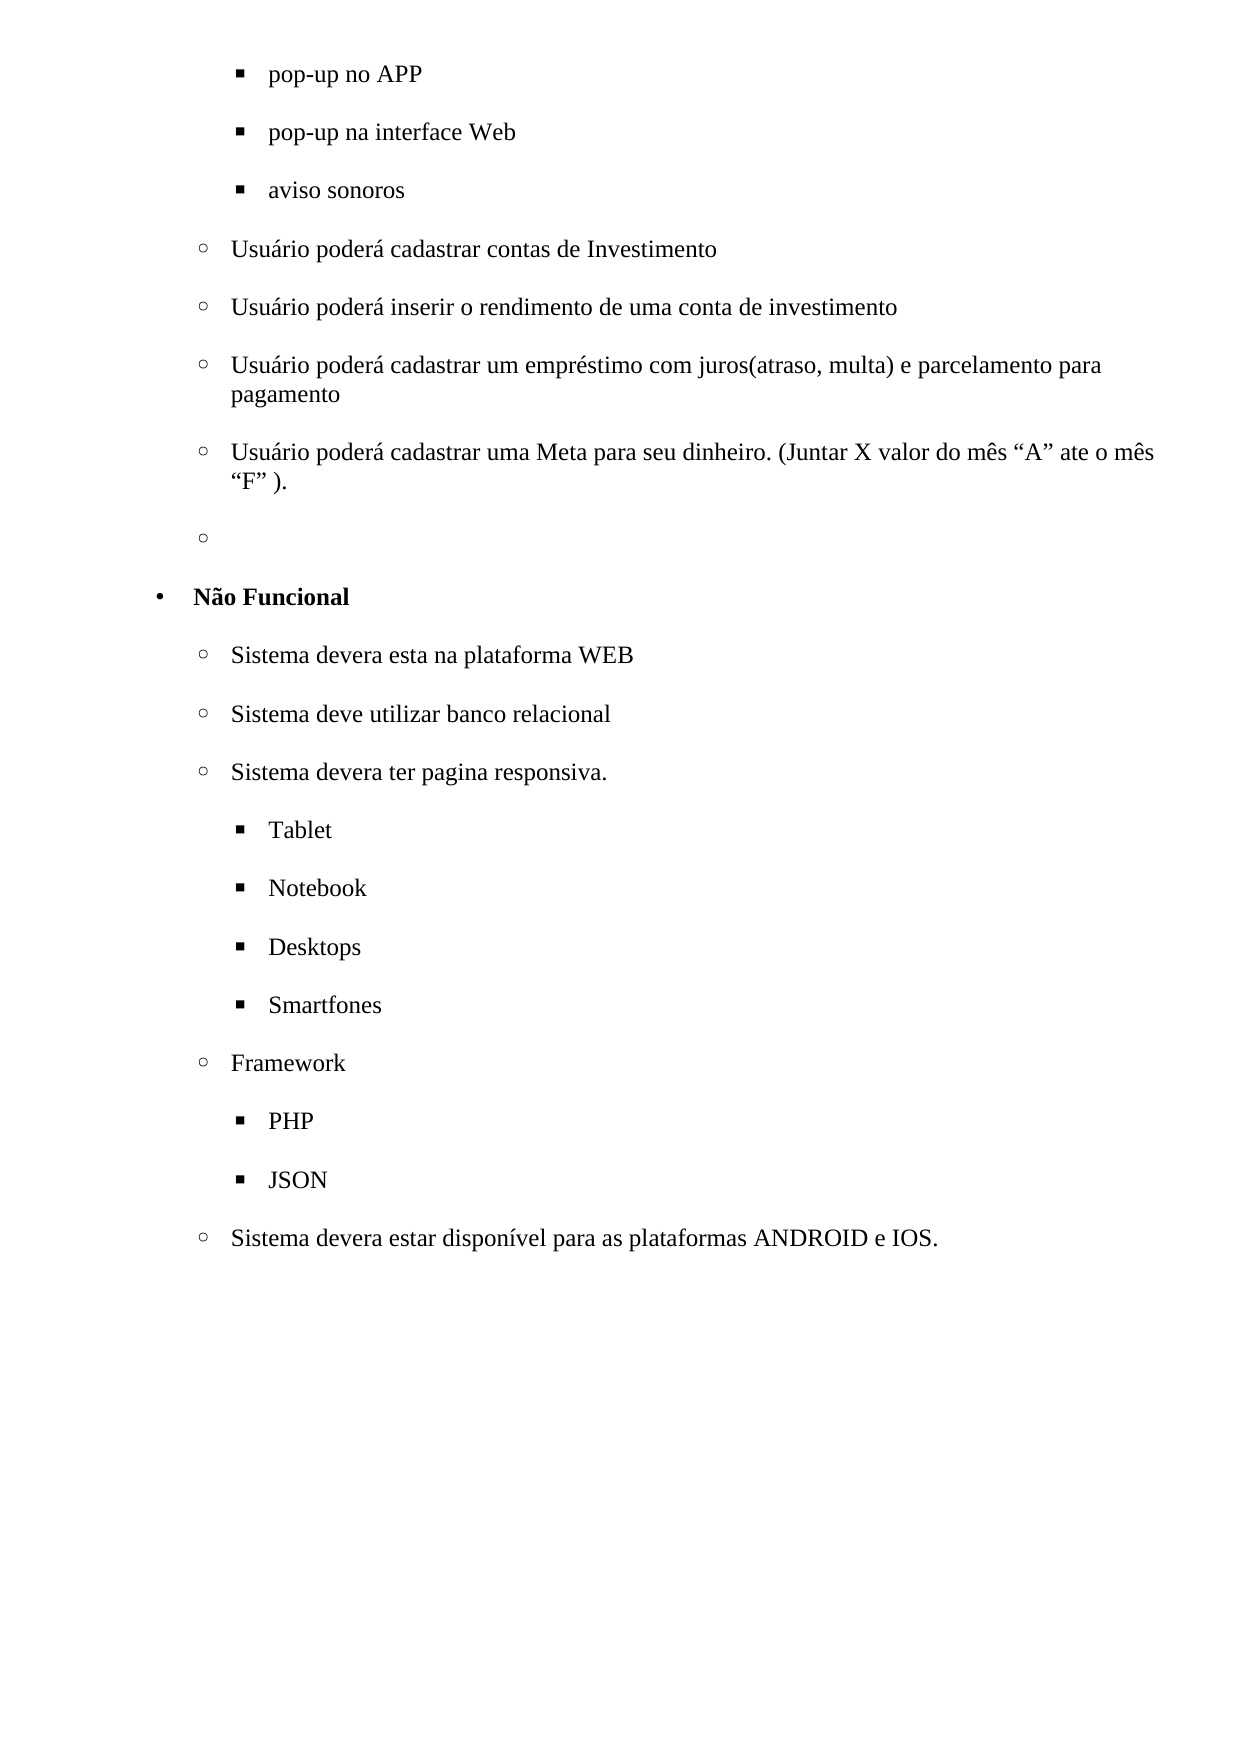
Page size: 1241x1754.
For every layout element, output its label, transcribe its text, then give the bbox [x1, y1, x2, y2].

list Sistema devera ter pagina responsiva. [193, 757, 1181, 786]
list Smartfones [231, 990, 1181, 1019]
list JSON [231, 1165, 1181, 1193]
list Usuário poderá inserir o rendimento de uma conta de investimento [193, 292, 1181, 321]
list aviso sonoros [231, 176, 1181, 204]
list Sistema devera esta na plataforma WEB [193, 641, 1181, 669]
list Usuário poderá cadastrar uma Meta para seu dinheiro. (Juntar X valor do mês “A” ate o mês “F” ). [193, 437, 1181, 495]
list pop-up no APP [231, 59, 1181, 88]
list Notebook [231, 873, 1181, 902]
list Tablet [231, 815, 1181, 844]
list Usuário poderá cadastrar um empréstimo com juros(atraso, multa) e parcelamento para pagamento [193, 350, 1181, 408]
list Sistema devera estar disponível para as plataformas ANDROID e IOS. [193, 1223, 1181, 1252]
list Framework [193, 1048, 1181, 1077]
list Não Funcional [156, 582, 1181, 611]
list pop-up na interface Web [231, 117, 1181, 146]
list Desktops [231, 932, 1181, 961]
list PHP [231, 1106, 1181, 1135]
list Sistema deve utilizar banco relacional [193, 699, 1181, 728]
list Usuário poderá cadastrar contas de Investimento [193, 234, 1181, 262]
